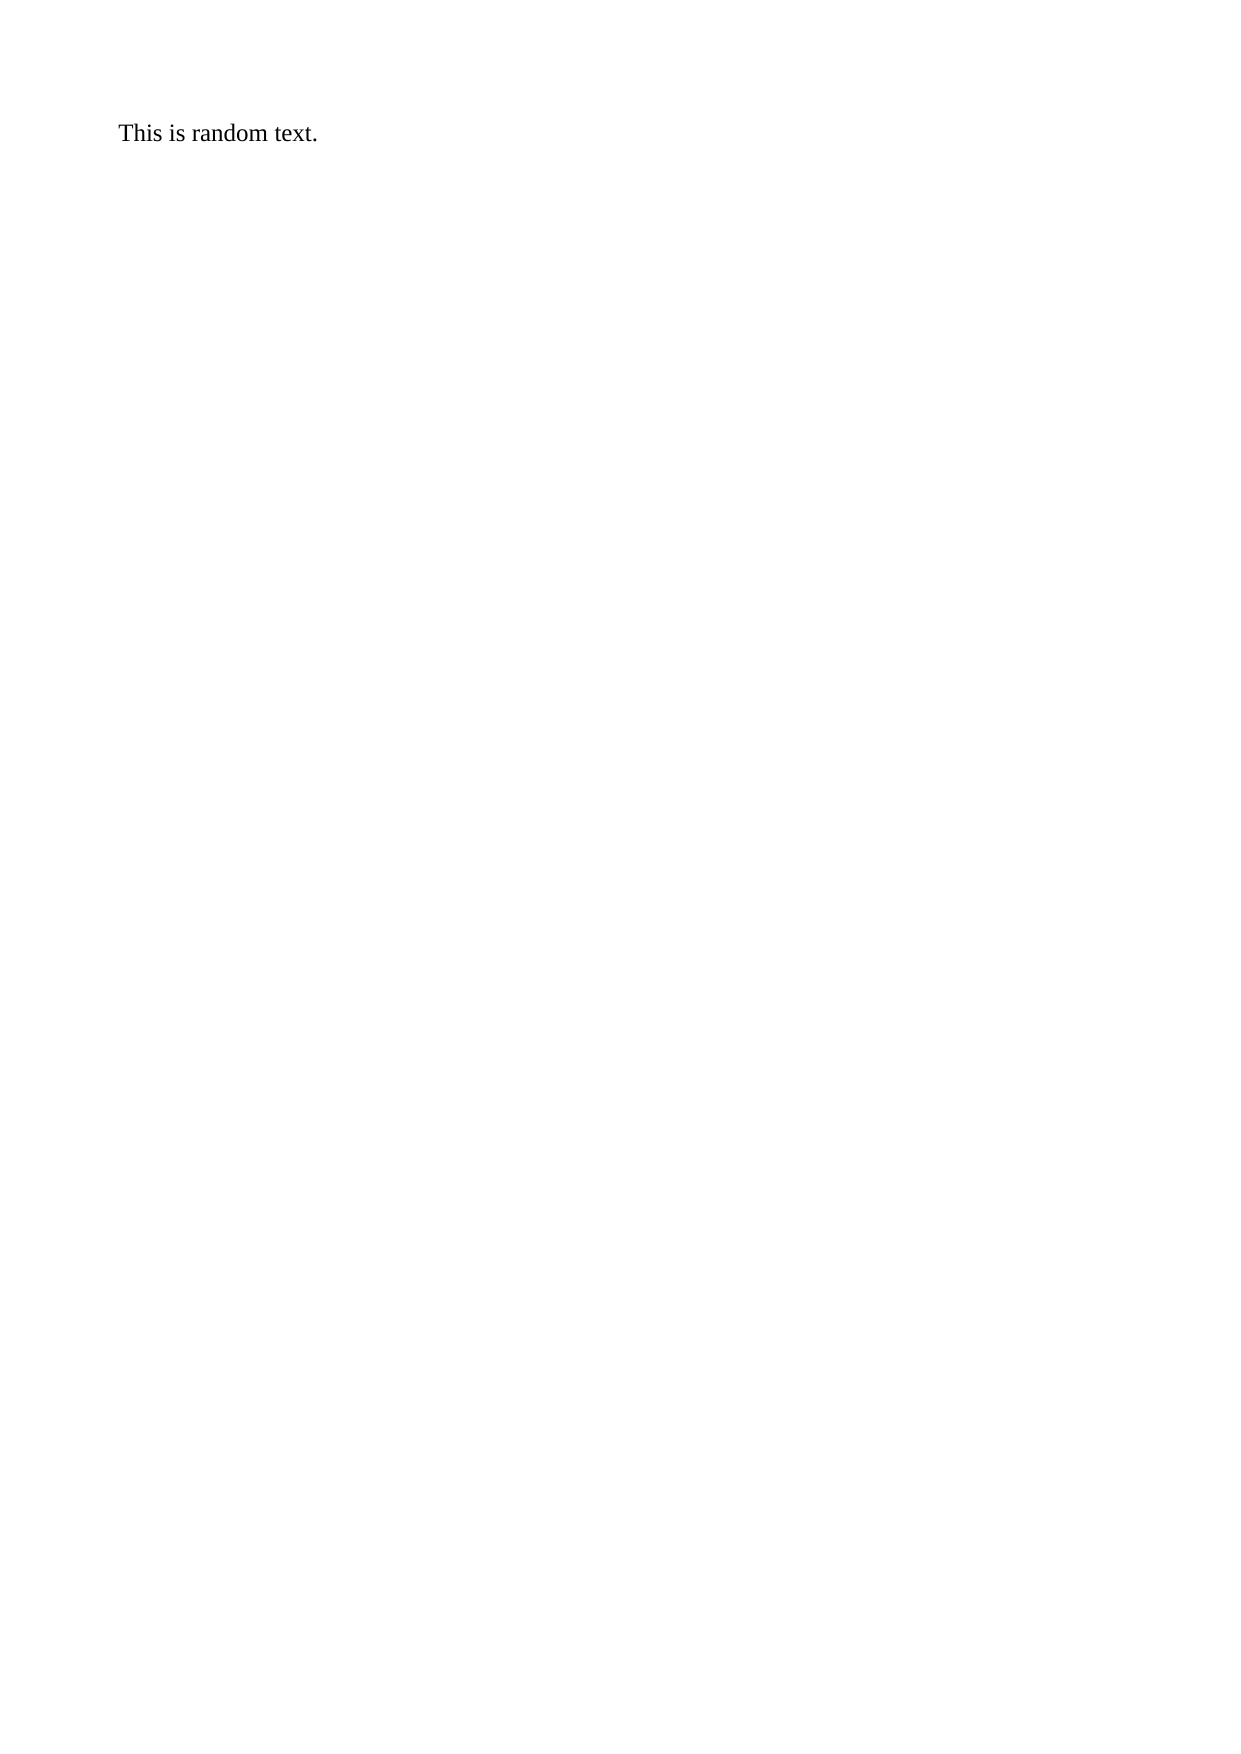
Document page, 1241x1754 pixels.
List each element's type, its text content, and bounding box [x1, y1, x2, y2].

text This is random text. [118, 118, 1122, 147]
